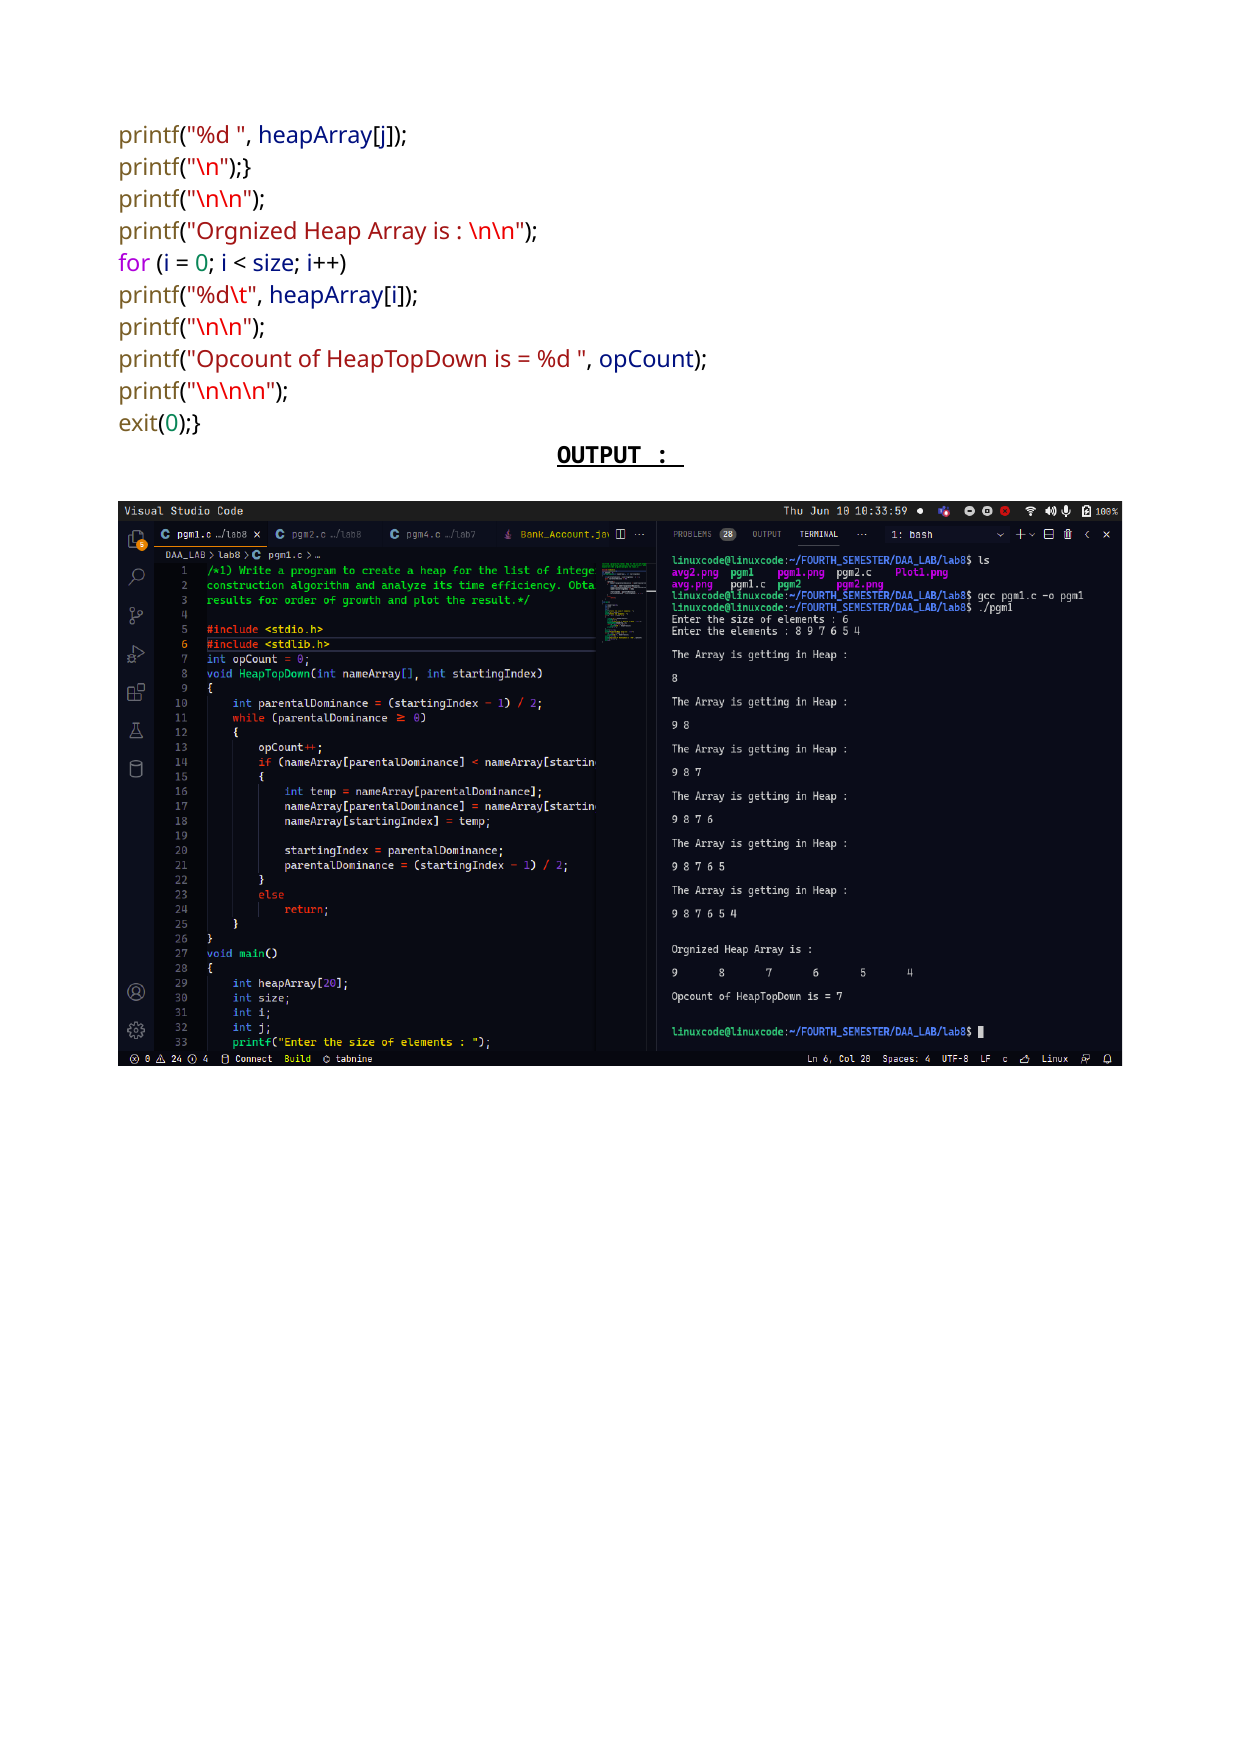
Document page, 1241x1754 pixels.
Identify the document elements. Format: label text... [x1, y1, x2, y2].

text printf("\n\n"); [118, 182, 1122, 214]
text printf("\n\n"); [118, 310, 1122, 342]
text printf("\n");} [118, 150, 1122, 182]
text printf("\n\n\n"); [118, 374, 1122, 406]
text printf("%d\t", heapArray[i]); [118, 278, 1122, 310]
text OUTPUT : [118, 438, 1122, 470]
picture [118, 501, 1123, 1066]
text exit(0);} [118, 406, 1122, 438]
text printf("Orgnized Heap Array is : \n\n"); [118, 214, 1122, 246]
text printf("Opcount of HeapTopDown is = %d ", opCount); [118, 342, 1122, 374]
text for (i = 0; i < size; i++) [118, 246, 1122, 278]
text printf("%d ", heapArray[j]); [118, 118, 1122, 150]
